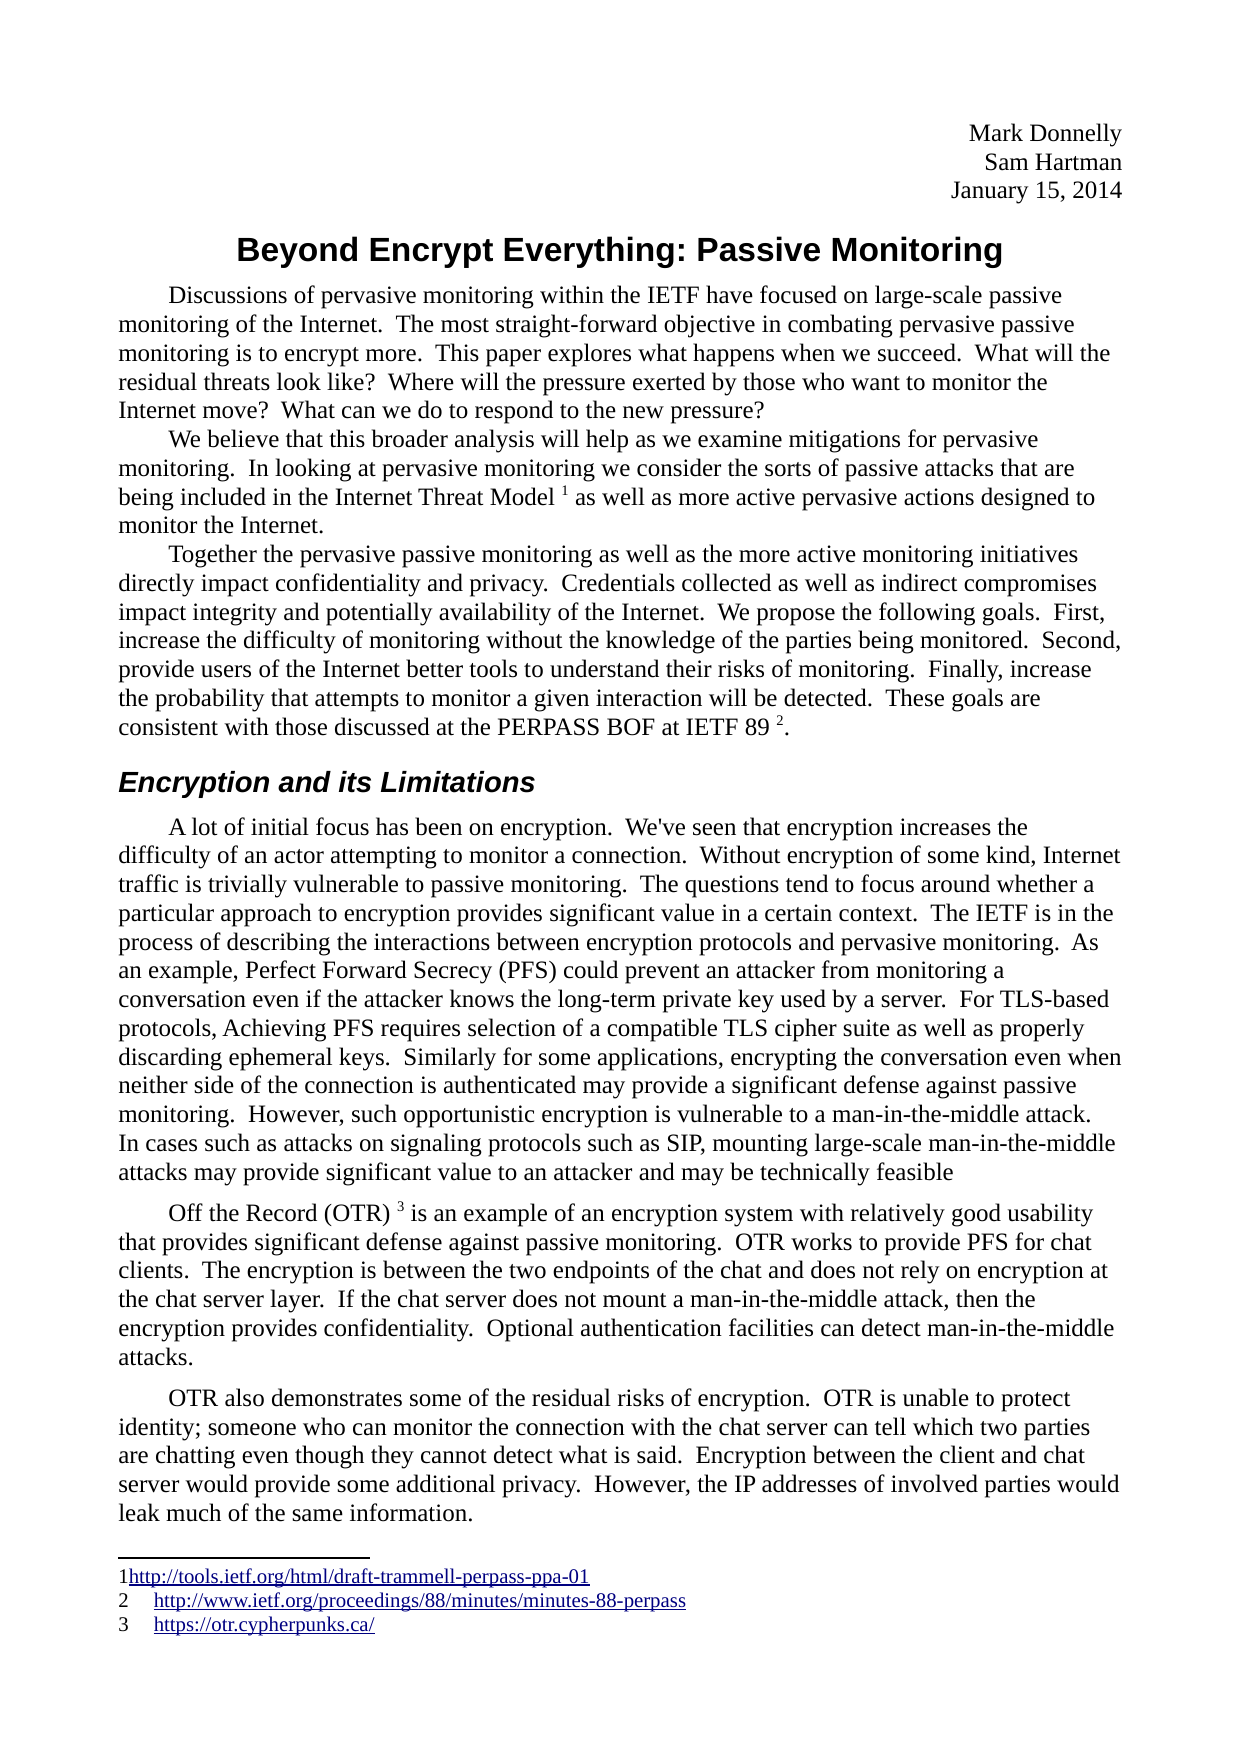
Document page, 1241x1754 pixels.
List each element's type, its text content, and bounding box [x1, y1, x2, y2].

subtitle Encryption and its Limitations [118, 766, 1122, 799]
text Together the pervasive passive monitoring as well as the more active monitoring initiatives directly impact confidentiality and privacy. Credentials collected as well as indirect compromises impact integrity and potentially availability of the Internet. We propose the following goals. First, increase the difficulty of monitoring without the knowledge of the parties being monitored. Second, provide users of the Internet better tools to understand their risks of monitoring. Finally, increase the probability that attempts to monitor a given interaction will be detected. These goals are consistent with those discussed at the PERPASS BOF at IETF 89 . [118, 539, 1122, 741]
text OTR also demonstrates some of the residual risks of encryption. OTR is unable to protect identity; someone who can monitor the connection with the chat server can tell which two parties are chatting even though they cannot detect what is said. Encryption between the client and chat server would provide some additional privacy. However, the IP addresses of involved parties would leak much of the same information. [118, 1383, 1122, 1527]
text Discussions of pervasive monitoring within the IETF have focused on large-scale passive monitoring of the Internet. The most straight-forward objective in combating pervasive passive monitoring is to encrypt more. This paper explores what happens when we succeed. What will the residual threats look like? Where will the pressure exerted by those who want to monitor the Internet move? What can we do to respond to the new pressure? [118, 281, 1122, 424]
text We believe that this broader analysis will help as we examine mitigations for pervasive monitoring. In looking at pervasive monitoring we consider the sorts of passive attacks that are being included in the Internet Threat Model as well as more active pervasive actions designed to monitor the Internet. [118, 424, 1122, 539]
text Off the Record (OTR) is an example of an encryption system with relatively good usability that provides significant defense against passive monitoring. OTR works to provide PFS for chat clients. The encryption is between the two endpoints of the chat and does not rely on encryption at the chat server layer. If the chat server does not mount a man-in-the-middle attack, then the encryption provides confidentiality. Optional authentication facilities can detect man-in-the-middle attacks. [118, 1198, 1122, 1370]
text http://www.ietf.org/proceedings/88/minutes/minutes-88-perpass [118, 1588, 1122, 1612]
text http://tools.ietf.org/html/draft-trammell-perpass-ppa-01 [118, 1564, 1122, 1588]
text A lot of initial focus has been on encryption. We've seen that encryption increases the difficulty of an actor attempting to monitor a connection. Without encryption of some kind, Internet traffic is trivially vulnerable to passive monitoring. The questions tend to focus around whether a particular approach to encryption provides significant value in a certain context. The IETF is in the process of describing the interactions between encryption protocols and pervasive monitoring. As an example, Perfect Forward Secrecy (PFS) could prevent an attacker from monitoring a conversation even if the attacker knows the long-term private key used by a server. For TLS-based protocols, Achieving PFS requires selection of a compatible TLS cipher suite as well as properly discarding ephemeral keys. Similarly for some applications, encrypting the conversation even when neither side of the connection is authenticated may provide a significant defense against passive monitoring. However, such opportunistic encryption is vulnerable to a man-in-the-middle attack. In cases such as attacks on signaling protocols such as SIP, mounting large-scale man-in-the-middle attacks may provide significant value to an attacker and may be technically feasible [118, 812, 1122, 1185]
subtitle Beyond Encrypt Everything: Passive Monitoring [118, 229, 1122, 268]
text Mark Donnelly [118, 118, 1122, 147]
text January 15, 2014 [118, 176, 1122, 204]
text https://otr.cypherpunks.ca/ [118, 1612, 1122, 1636]
text Sam Hartman [118, 147, 1122, 176]
